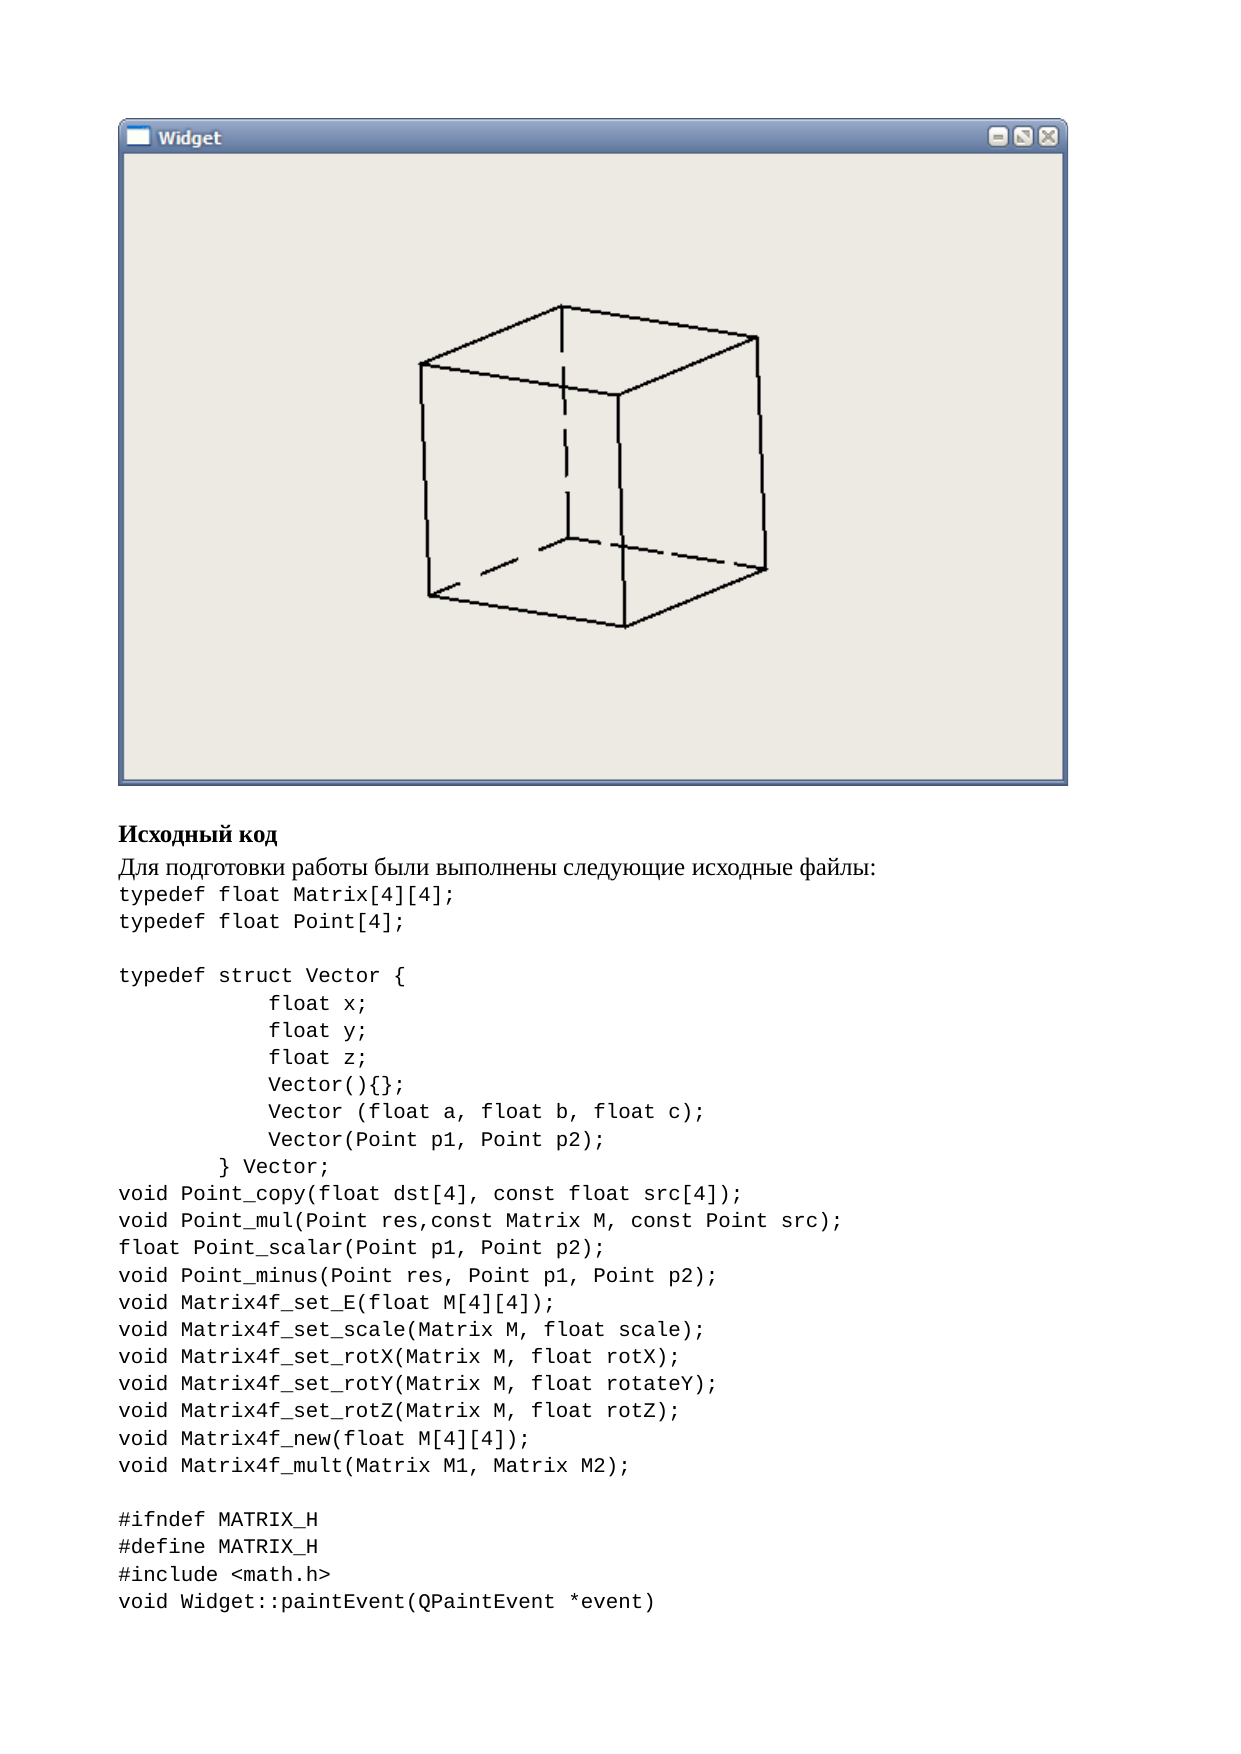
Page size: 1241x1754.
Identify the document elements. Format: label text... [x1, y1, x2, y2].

text void Point_minus(Point res, Point p1, Point p2); [118, 1264, 1122, 1288]
text void Matrix4f_set_rotX(Matrix M, float rotX); [118, 1346, 1122, 1370]
text float Point_scalar(Point p1, Point p2); [118, 1237, 1122, 1261]
text typedef float Point[4]; [118, 911, 1122, 935]
text void Matrix4f_set_rotZ(Matrix M, float rotZ); [118, 1401, 1122, 1424]
text void Matrix4f_mult(Matrix M1, Matrix M2); [118, 1455, 1122, 1478]
text Vector(Point p1, Point p2); [118, 1129, 1122, 1152]
text typedef float Matrix[4][4]; [118, 884, 1122, 908]
text Для подготовки работы были выполнены следующие исходные файлы: [118, 852, 1122, 880]
text typedef struct Vector { [118, 966, 1122, 989]
picture [118, 118, 1069, 786]
text Vector(){}; [118, 1074, 1122, 1098]
text void Point_mul(Point res,const Matrix M, const Point src); [118, 1210, 1122, 1234]
text float x; [118, 993, 1122, 1016]
text } Vector; [118, 1156, 1122, 1179]
text float y; [118, 1020, 1122, 1043]
text #ifndef MATRIX_H [118, 1509, 1122, 1533]
text #include <math.h> [118, 1564, 1122, 1587]
text void Matrix4f_set_rotY(Matrix M, float rotateY); [118, 1373, 1122, 1397]
text void Matrix4f_set_E(float M[4][4]); [118, 1292, 1122, 1315]
text void Matrix4f_set_scale(Matrix M, float scale); [118, 1319, 1122, 1343]
text Vector (float a, float b, float c); [118, 1101, 1122, 1125]
text void Point_copy(float dst[4], const float src[4]); [118, 1183, 1122, 1207]
text void Widget::paintEvent(QPaintEvent *event) [118, 1591, 1122, 1614]
text float z; [118, 1047, 1122, 1071]
text void Matrix4f_new(float M[4][4]); [118, 1428, 1122, 1451]
text Исходный код [118, 819, 1122, 848]
text #define MATRIX_H [118, 1536, 1122, 1560]
